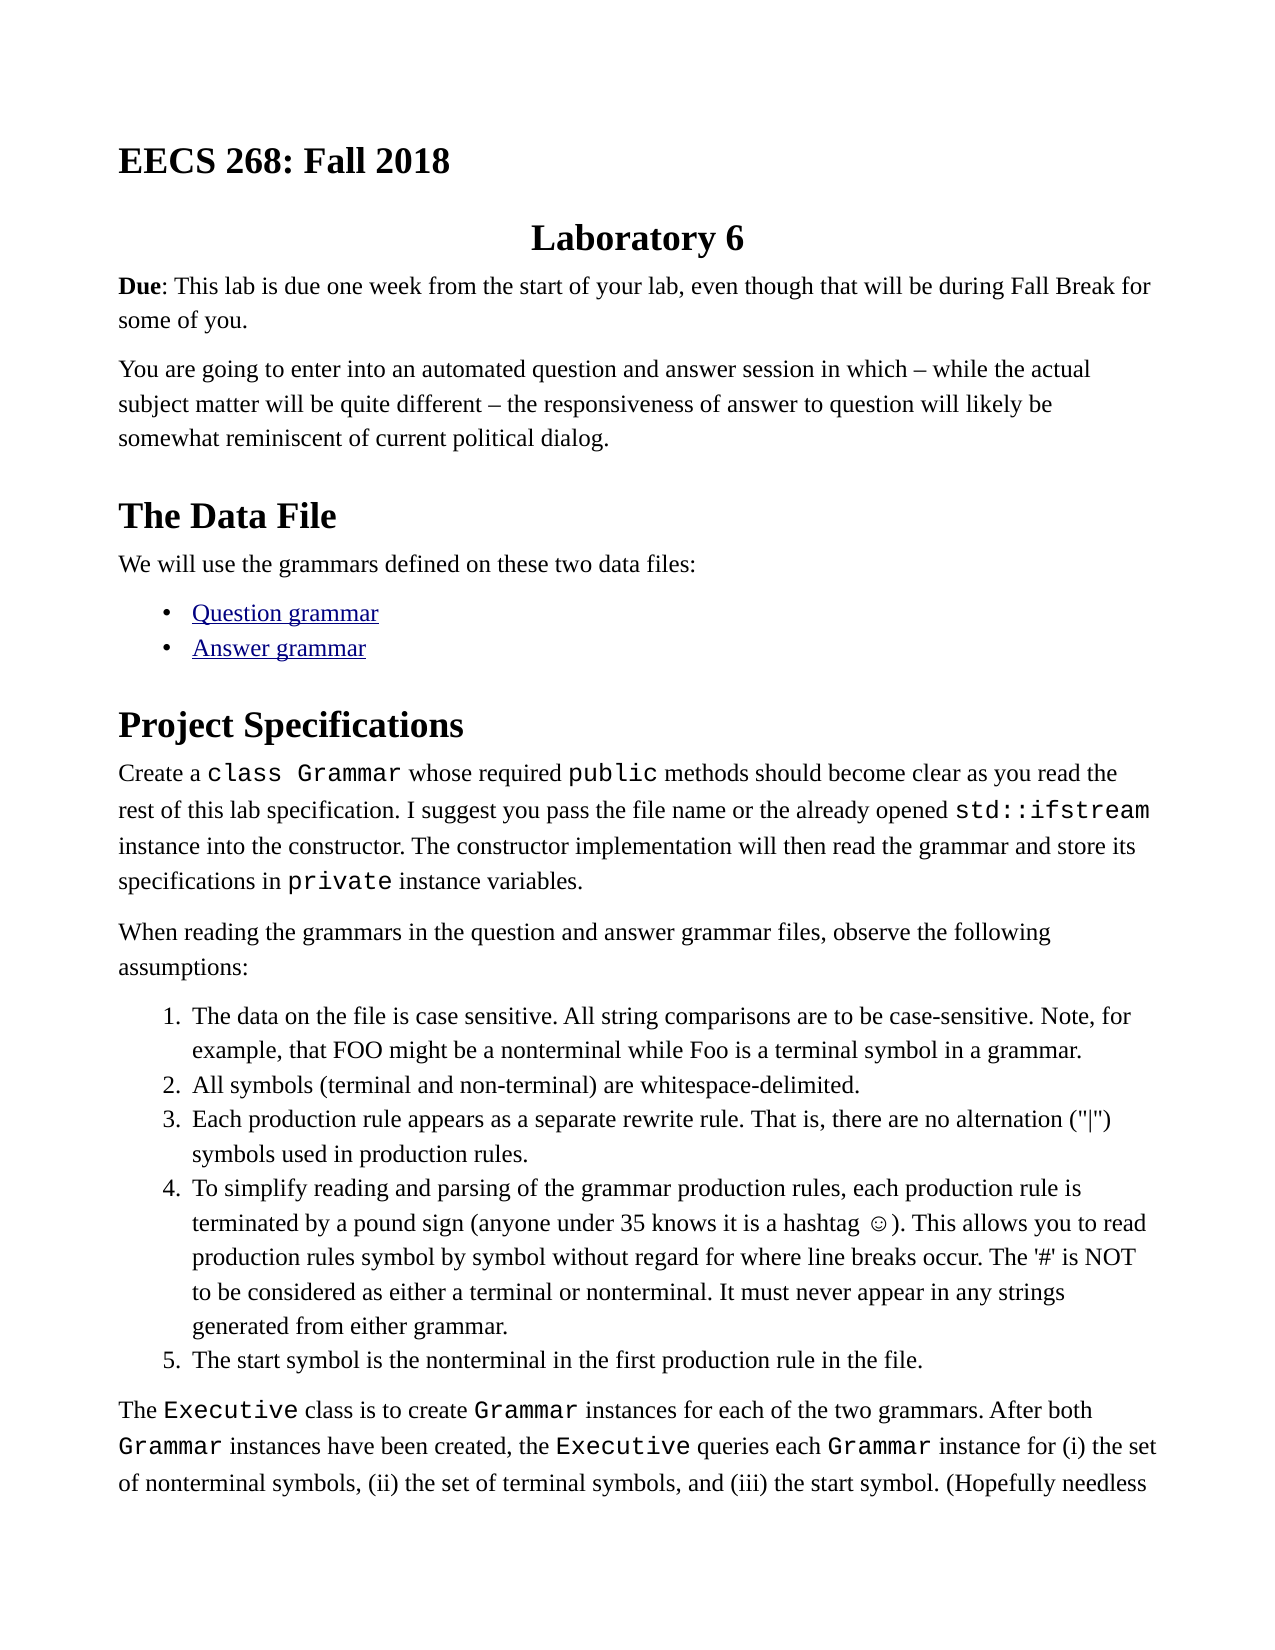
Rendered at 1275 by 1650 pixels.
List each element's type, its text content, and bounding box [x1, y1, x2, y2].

list To simplify reading and parsing of the grammar production rules, each production rule is terminated by a pound sign (anyone under 35 knows it is a hashtag ☺). This allows you to read production rules symbol by symbol without regard for where line breaks occur. The '#' is NOT to be considered as either a terminal or nonterminal. It must never appear in any strings generated from either grammar. [162, 1173, 1157, 1340]
text The Executive class is to create Grammar instances for each of the two grammars. After both Grammar instances have been created, the Executive queries each Grammar instance for (i) the set of nonterminal symbols, (ii) the set of terminal symbols, and (iii) the start symbol. (Hopefully needless [118, 1395, 1157, 1497]
text We will use the grammars defined on these two data files: [118, 549, 1157, 578]
text When reading the grammars in the question and answer grammar files, observe the following assumptions: [118, 917, 1157, 981]
subtitle The Data File [118, 493, 1157, 537]
text You are going to enter into an automated question and answer session in which – while the actual subject matter will be quite different – the responsiveness of answer to question will likely be somewhat reminiscent of current political dialog. [118, 354, 1157, 452]
list The data on the file is case sensitive. All string comparisons are to be case-sensitive. Note, for example, that FOO might be a nonterminal while Foo is a terminal symbol in a grammar. [162, 1001, 1157, 1064]
subtitle Laboratory 6 [118, 215, 1157, 258]
list All symbols (terminal and non-terminal) are whitespace-delimited. [162, 1070, 1157, 1098]
subtitle EECS 268: Fall 2018 [118, 139, 1157, 182]
list The start symbol is the nonterminal in the first production rule in the file. [162, 1346, 1157, 1374]
text Create a class Grammar whose required public methods should become clear as you read the rest of this lab specification. I suggest you pass the file name or the already opened std::ifstream instance into the constructor. The constructor implementation will then read the grammar and store its specifications in private instance variables. [118, 758, 1157, 897]
text Due: This lab is due one week from the start of your lab, even though that will be during Fall Break for some of you. [118, 271, 1157, 334]
subtitle Project Specifications [118, 702, 1157, 746]
list Answer grammar [162, 633, 1157, 661]
list Question grammar [162, 598, 1157, 627]
list Each production rule appears as a separate rewrite rule. That is, there are no alternation ("|") symbols used in production rules. [162, 1104, 1157, 1167]
